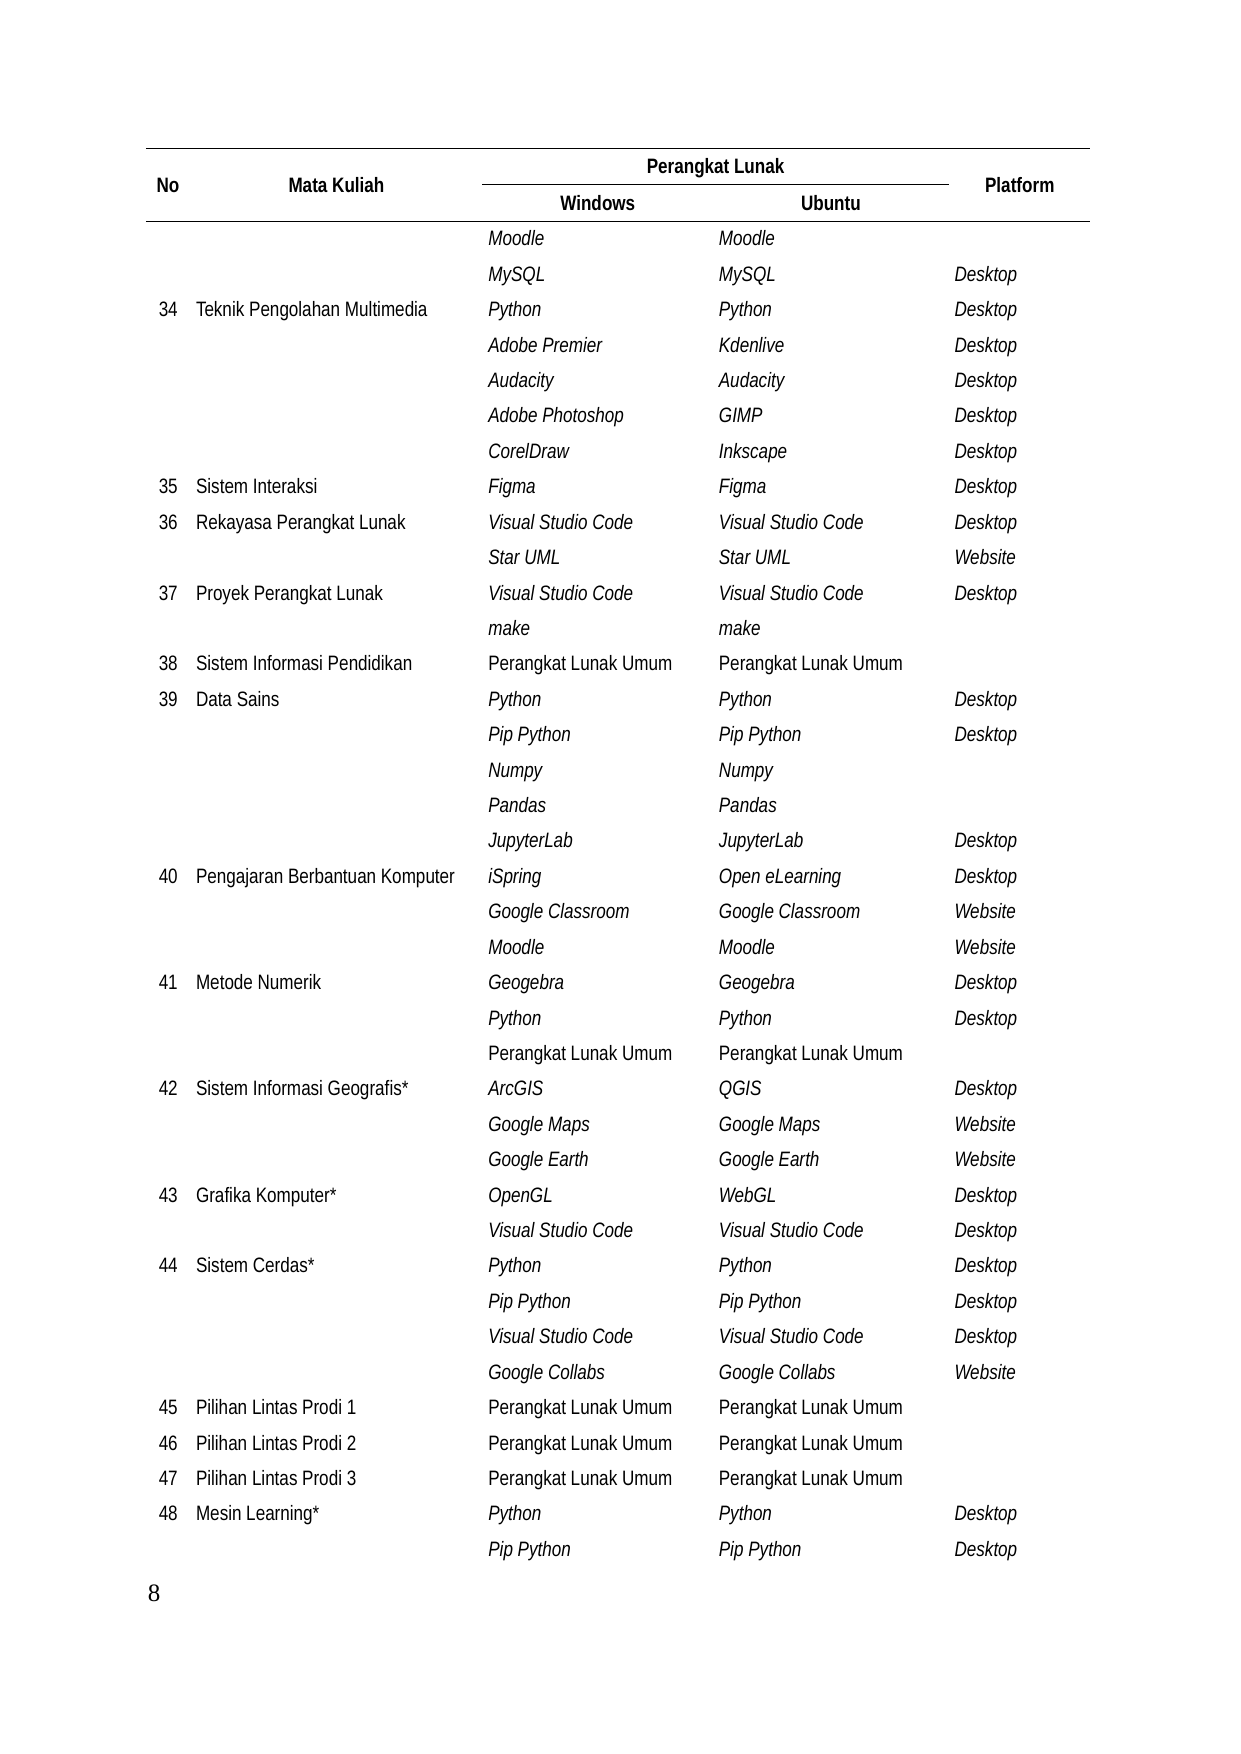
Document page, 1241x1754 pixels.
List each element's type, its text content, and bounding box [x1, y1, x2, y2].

table_cell Inkscape [713, 433, 949, 468]
table_cell 42 [146, 1071, 190, 1177]
table_cell JupyterLab [482, 823, 713, 858]
table_cell Google Earth [713, 1141, 949, 1177]
table_cell Figma [482, 469, 713, 504]
table_cell Numpy [482, 752, 713, 787]
table_cell Star UML [713, 539, 949, 575]
table_cell Moodle [482, 222, 713, 256]
table_cell 44 [146, 1248, 190, 1389]
table_header Mata Kuliah [190, 149, 482, 221]
table_cell Desktop [949, 256, 1090, 291]
table_cell Pandas [482, 787, 713, 823]
table_cell [949, 1389, 1090, 1425]
table_cell Desktop [949, 1531, 1090, 1566]
table_cell 39 [146, 681, 190, 858]
table_cell Pip Python [482, 716, 713, 752]
table_cell 41 [146, 964, 190, 1071]
table_cell Perangkat Lunak Umum [482, 1425, 713, 1460]
table_cell CorelDraw [482, 433, 713, 468]
table_cell Perangkat Lunak Umum [482, 1389, 713, 1425]
table_cell Python [482, 681, 713, 716]
table_cell Proyek Perangkat Lunak [190, 575, 482, 646]
table_cell Desktop [949, 1177, 1090, 1212]
table_cell Google Maps [713, 1106, 949, 1141]
table_cell [949, 646, 1090, 681]
table_cell Desktop [949, 1496, 1090, 1531]
table_cell Desktop [949, 469, 1090, 504]
table_cell Website [949, 1106, 1090, 1141]
table_cell Pandas [713, 787, 949, 823]
table_cell Pip Python [713, 1531, 949, 1566]
table_cell Moodle [482, 929, 713, 964]
table_cell 37 [146, 575, 190, 646]
table_cell 46 [146, 1425, 190, 1460]
table_cell Perangkat Lunak Umum [482, 1035, 713, 1071]
table_cell Pip Python [713, 1283, 949, 1318]
table_cell make [713, 610, 949, 646]
table_cell Visual Studio Code [713, 575, 949, 610]
table_cell Python [713, 681, 949, 716]
table_cell 43 [146, 1177, 190, 1248]
table_cell Desktop [949, 1212, 1090, 1248]
table_cell 36 [146, 504, 190, 575]
table_cell Rekayasa Perangkat Lunak [190, 504, 482, 575]
table_cell Desktop [949, 504, 1090, 539]
table_cell Teknik Pengolahan Multimedia [190, 291, 482, 468]
table_cell Open eLearning [713, 858, 949, 893]
table_cell Desktop [949, 681, 1090, 716]
table_cell Python [482, 1496, 713, 1531]
table_cell Visual Studio Code [713, 1212, 949, 1248]
table_cell Google Collabs [482, 1354, 713, 1389]
table_cell Desktop [949, 362, 1090, 398]
table_cell Star UML [482, 539, 713, 575]
table_cell [949, 610, 1090, 646]
table_cell 47 [146, 1460, 190, 1496]
table_cell Python [713, 291, 949, 327]
table_cell Adobe Photoshop [482, 398, 713, 433]
table_cell Perangkat Lunak Umum [482, 1460, 713, 1496]
table_cell Google Classroom [482, 894, 713, 929]
table_header Platform [949, 149, 1090, 221]
table_cell Website [949, 894, 1090, 929]
table_cell Pengajaran Berbantuan Komputer [190, 858, 482, 964]
table_cell 38 [146, 646, 190, 681]
table_cell Metode Numerik [190, 964, 482, 1071]
table_cell Grafika Komputer* [190, 1177, 482, 1248]
table_cell MySQL [713, 256, 949, 291]
table_cell Data Sains [190, 681, 482, 858]
table_cell Website [949, 539, 1090, 575]
table_cell Website [949, 929, 1090, 964]
table_cell Pip Python [482, 1531, 713, 1566]
table_cell Numpy [713, 752, 949, 787]
table_cell Desktop [949, 1000, 1090, 1035]
table_cell 48 [146, 1496, 190, 1566]
table_cell Google Earth [482, 1141, 713, 1177]
table_cell 35 [146, 469, 190, 504]
table_cell Python [482, 291, 713, 327]
table_cell Visual Studio Code [482, 1212, 713, 1248]
table_cell Desktop [949, 1319, 1090, 1354]
table_cell [949, 787, 1090, 823]
table_cell Visual Studio Code [482, 575, 713, 610]
table_cell Visual Studio Code [482, 1319, 713, 1354]
table_cell Google Classroom [713, 894, 949, 929]
table_cell Audacity [482, 362, 713, 398]
table_cell [949, 222, 1090, 256]
table_cell Kdenlive [713, 327, 949, 362]
table_cell Perangkat Lunak Umum [713, 1425, 949, 1460]
table_cell OpenGL [482, 1177, 713, 1212]
table_cell Pilihan Lintas Prodi 2 [190, 1425, 482, 1460]
table_cell 45 [146, 1389, 190, 1425]
table_cell Desktop [949, 575, 1090, 610]
table_cell Perangkat Lunak Umum [482, 646, 713, 681]
table_cell Mesin Learning* [190, 1496, 482, 1566]
table_cell Geogebra [482, 964, 713, 1000]
table_cell Adobe Premier [482, 327, 713, 362]
table_cell iSpring [482, 858, 713, 893]
table_cell Desktop [949, 858, 1090, 893]
table_cell Website [949, 1354, 1090, 1389]
table_cell Desktop [949, 823, 1090, 858]
table_cell Sistem Informasi Pendidikan [190, 646, 482, 681]
table_cell Python [713, 1000, 949, 1035]
table_cell Google Collabs [713, 1354, 949, 1389]
table_cell make [482, 610, 713, 646]
table_cell ArcGIS [482, 1071, 713, 1106]
table_cell 40 [146, 858, 190, 964]
table_cell Audacity [713, 362, 949, 398]
table_cell Website [949, 1141, 1090, 1177]
table_cell [949, 752, 1090, 787]
table_cell Visual Studio Code [482, 504, 713, 539]
table_cell Desktop [949, 716, 1090, 752]
table_cell Perangkat Lunak Umum [713, 1035, 949, 1071]
table_cell Pip Python [482, 1283, 713, 1318]
table_cell [949, 1460, 1090, 1496]
table_cell 34 [146, 291, 190, 468]
table_cell Windows [482, 185, 713, 221]
table_cell Perangkat Lunak Umum [713, 646, 949, 681]
table_cell Perangkat Lunak Umum [713, 1460, 949, 1496]
table_cell Desktop [949, 964, 1090, 1000]
table_cell Visual Studio Code [713, 1319, 949, 1354]
table_cell MySQL [482, 256, 713, 291]
table_cell Python [713, 1496, 949, 1531]
table_cell Pilihan Lintas Prodi 1 [190, 1389, 482, 1425]
table_cell WebGL [713, 1177, 949, 1212]
table_cell Sistem Interaksi [190, 469, 482, 504]
table_cell Desktop [949, 433, 1090, 468]
table_cell Desktop [949, 291, 1090, 327]
table_header No [146, 149, 190, 221]
table_cell JupyterLab [713, 823, 949, 858]
table_cell Google Maps [482, 1106, 713, 1141]
table_cell Sistem Cerdas* [190, 1248, 482, 1389]
table_cell Visual Studio Code [713, 504, 949, 539]
table_cell Python [713, 1248, 949, 1283]
table_cell Figma [713, 469, 949, 504]
table_cell Desktop [949, 1071, 1090, 1106]
table_header Perangkat Lunak [482, 149, 949, 184]
table_cell Python [482, 1248, 713, 1283]
table_cell Desktop [949, 1283, 1090, 1318]
table_cell Moodle [713, 222, 949, 256]
table_cell Perangkat Lunak Umum [713, 1389, 949, 1425]
table_cell Python [482, 1000, 713, 1035]
table_cell Desktop [949, 1248, 1090, 1283]
table_cell Sistem Informasi Geografis* [190, 1071, 482, 1177]
table_cell Pilihan Lintas Prodi 3 [190, 1460, 482, 1496]
table_cell QGIS [713, 1071, 949, 1106]
table_cell Geogebra [713, 964, 949, 1000]
table_cell [949, 1425, 1090, 1460]
table_cell GIMP [713, 398, 949, 433]
table_cell Desktop [949, 398, 1090, 433]
table_cell Moodle [713, 929, 949, 964]
table_cell [949, 1035, 1090, 1071]
table_cell Pip Python [713, 716, 949, 752]
table_cell Ubuntu [713, 185, 949, 221]
table_cell Desktop [949, 327, 1090, 362]
